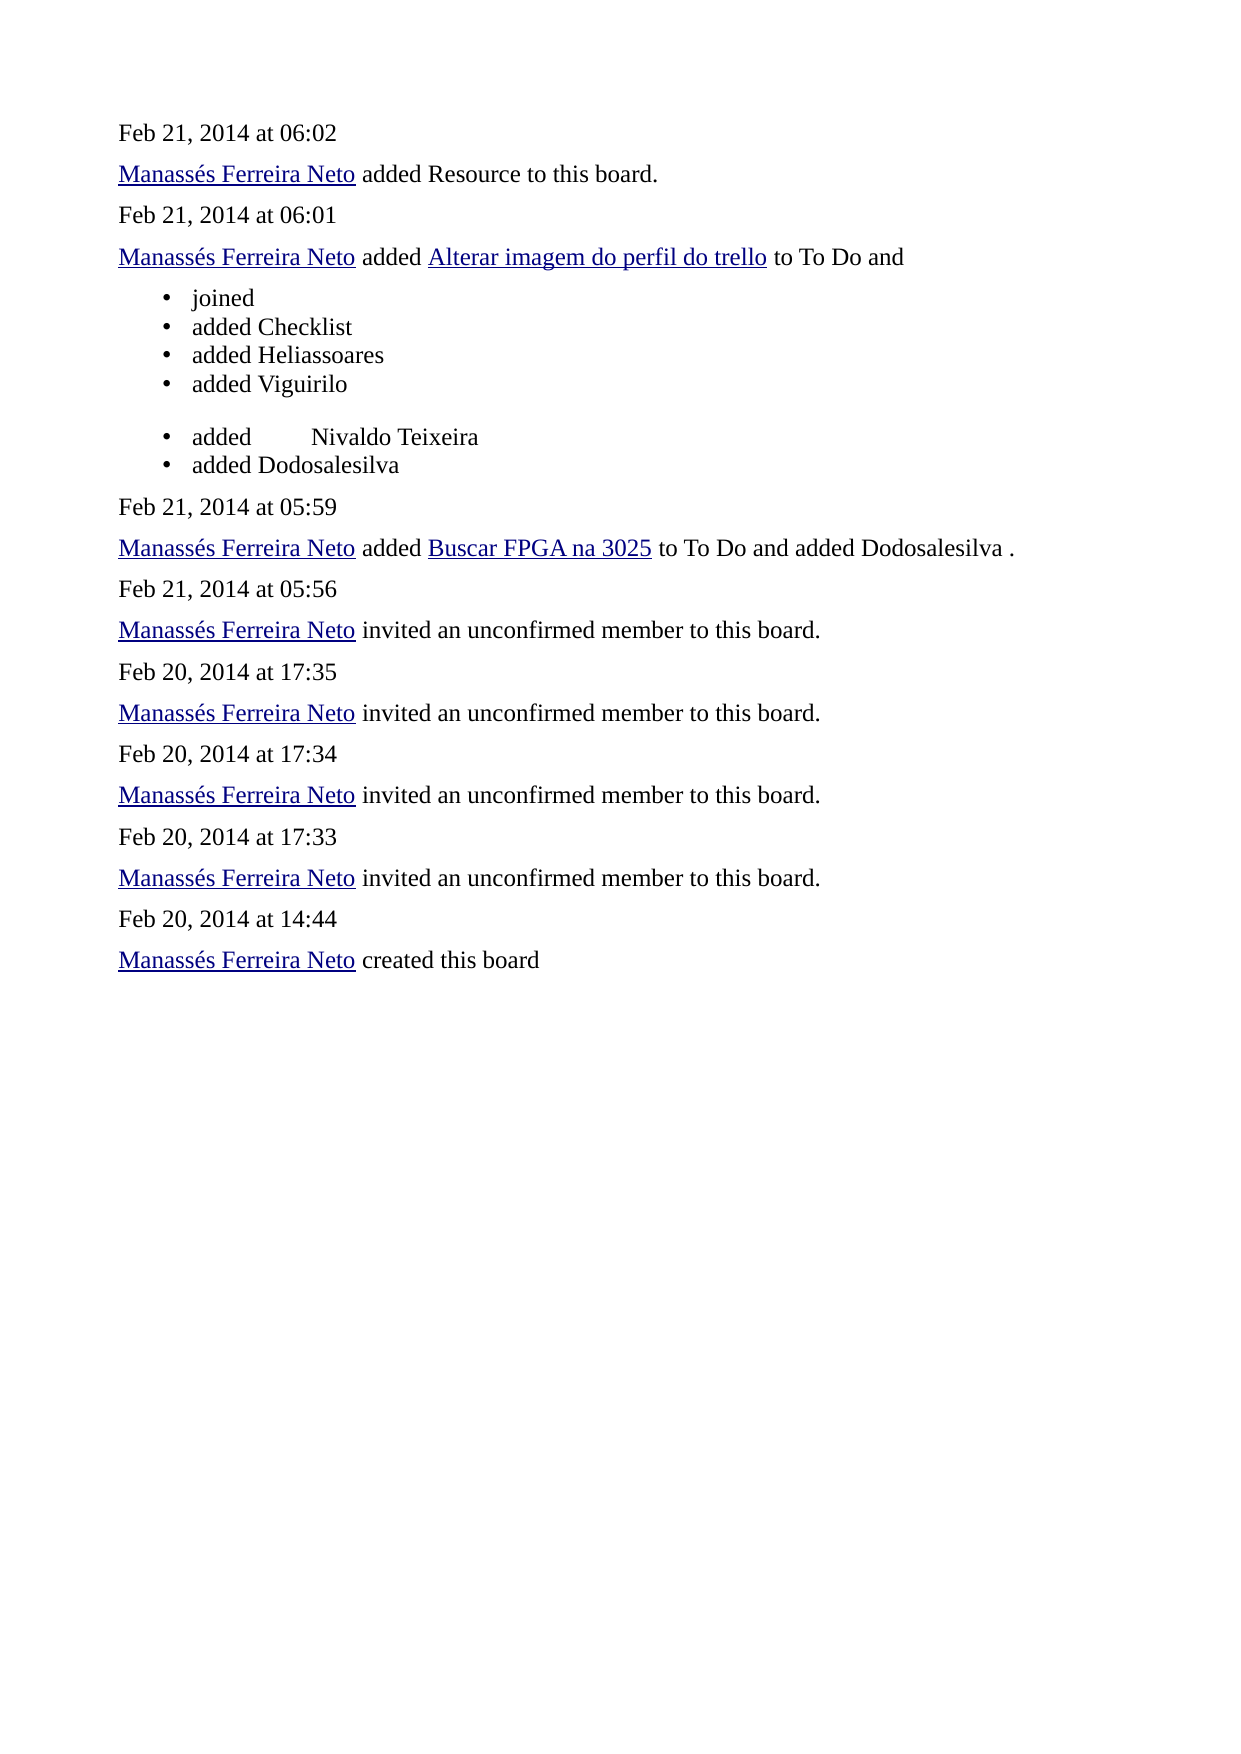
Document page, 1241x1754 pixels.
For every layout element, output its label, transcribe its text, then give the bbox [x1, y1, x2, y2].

text Feb 21, 2014 at 06:02 [118, 118, 1122, 147]
text Manassés Ferreira Neto invited an unconfirmed member to this board. [118, 698, 1122, 727]
text Manassés Ferreira Neto invited an unconfirmed member to this board. [118, 615, 1122, 644]
text Feb 20, 2014 at 14:44 [118, 904, 1122, 933]
text Feb 21, 2014 at 05:59 [118, 492, 1122, 520]
text Feb 20, 2014 at 17:34 [118, 739, 1122, 768]
text Manassés Ferreira Neto created this board [118, 945, 1122, 974]
list added Checklist [162, 312, 1122, 341]
list added Dodosalesilva [162, 450, 1122, 479]
text Feb 21, 2014 at 06:01 [118, 201, 1122, 229]
text Feb 21, 2014 at 05:56 [118, 574, 1122, 603]
text Manassés Ferreira Neto added Alterar imagem do perfil do trello to To Do and [118, 242, 1122, 271]
list joined [162, 283, 1122, 312]
list added Heliassoares [162, 341, 1122, 369]
text Manassés Ferreira Neto invited an unconfirmed member to this board. [118, 780, 1122, 809]
list added Viguirilo [162, 369, 1122, 398]
text Feb 20, 2014 at 17:35 [118, 657, 1122, 685]
text Manassés Ferreira Neto added Resource to this board. [118, 159, 1122, 188]
list added Nivaldo Teixeira [162, 398, 1122, 450]
text Feb 20, 2014 at 17:33 [118, 822, 1122, 850]
text Manassés Ferreira Neto added Buscar FPGA na 3025 to To Do and added Dodosalesilva . [118, 533, 1122, 562]
text Manassés Ferreira Neto invited an unconfirmed member to this board. [118, 863, 1122, 892]
